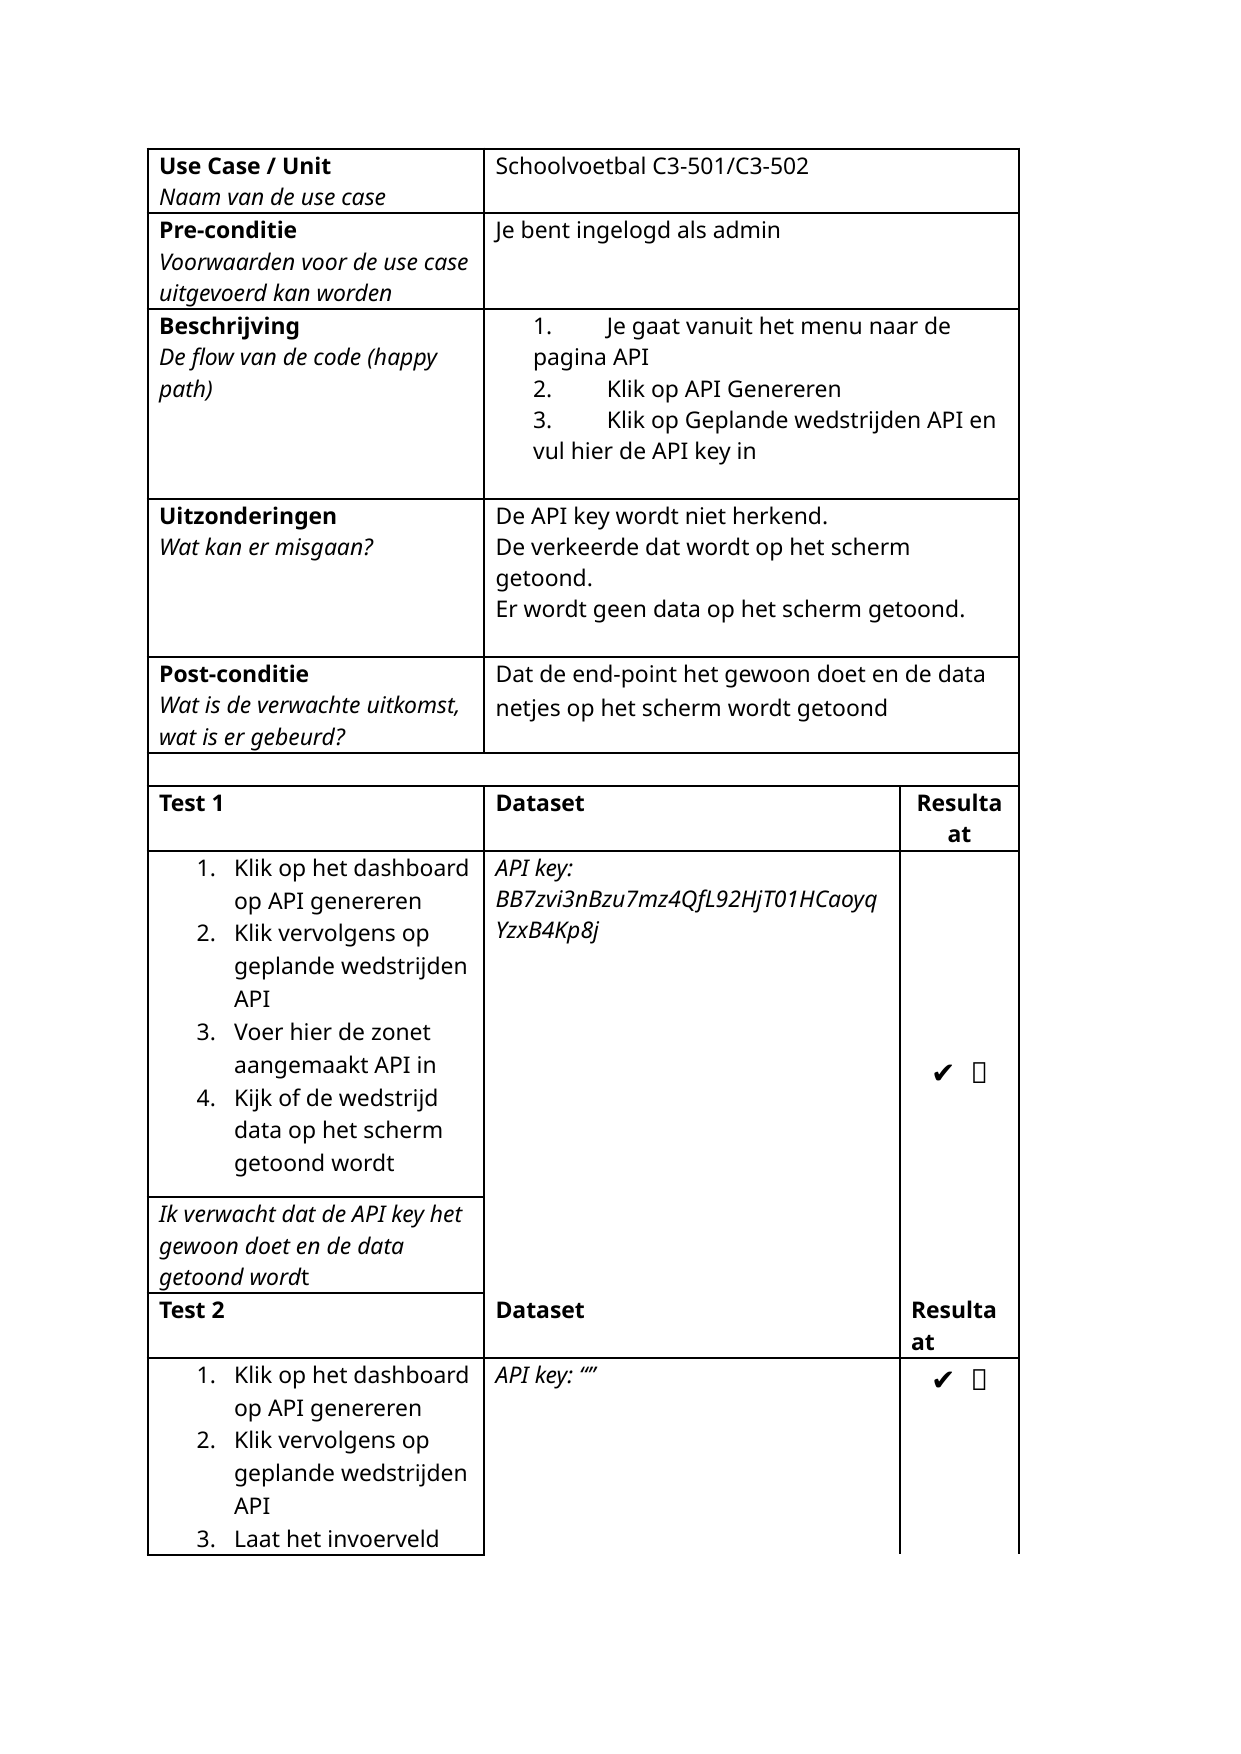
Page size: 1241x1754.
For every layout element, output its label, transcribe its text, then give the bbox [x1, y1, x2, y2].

table_cell Dataset [485, 1292, 899, 1357]
table_cell Dat de end-point het gewoon doet en de data netjes op het scherm wordt getoond [485, 658, 1018, 752]
table_cell ✔ ❌ [901, 1359, 1018, 1554]
table_cell API key: BB7zvi3nBzu7mz4QfL92HjT01HCaoyqYzxB4Kp8j [485, 852, 899, 1292]
table_cell Klik op het dashboard op API genereren Klik vervolgens op geplande wedstrijden API Laat het invoerveld [149, 1359, 483, 1554]
table_header Use Case / Unit Naam van de use case [149, 150, 483, 212]
table_cell Je bent ingelogd als admin [485, 214, 1018, 308]
table_cell Uitzonderingen Wat kan er misgaan? [149, 500, 483, 656]
table_cell Test 2 [149, 1294, 483, 1357]
table_header Schoolvoetbal C3-501/C3-502 [485, 150, 1018, 212]
table_cell Klik op het dashboard op API genereren Klik vervolgens op geplande wedstrijden API Voer hier de zonet aangemaakt API in Kijk of de wedstrijd data op het scherm getoond wordt [149, 852, 483, 1196]
table_cell Beschrijving De flow van de code (happy path) [149, 310, 483, 498]
table_cell ✔ ❌ [901, 852, 1018, 1292]
table_cell Resultaat [901, 787, 1018, 850]
table_cell Je gaat vanuit het menu naar de pagina API Klik op API Genereren Klik op Geplande wedstrijden API en vul hier de API key in [485, 310, 1018, 498]
table_cell Test 1 [149, 787, 483, 850]
table_cell Post-conditie Wat is de verwachte uitkomst, wat is er gebeurd? [149, 658, 483, 752]
table_cell Pre-conditie Voorwaarden voor de use case uitgevoerd kan worden [149, 214, 483, 308]
table_cell De API key wordt niet herkend. De verkeerde dat wordt op het scherm getoond. Er wordt geen data op het scherm getoond. [485, 500, 1018, 656]
table_cell API key: “” [485, 1359, 899, 1554]
table_cell Ik verwacht dat de API key het gewoon doet en de data getoond wordt [149, 1198, 483, 1292]
table_cell Dataset [485, 787, 899, 850]
table_cell [149, 754, 1018, 785]
table_cell Resultaat [901, 1292, 1018, 1357]
